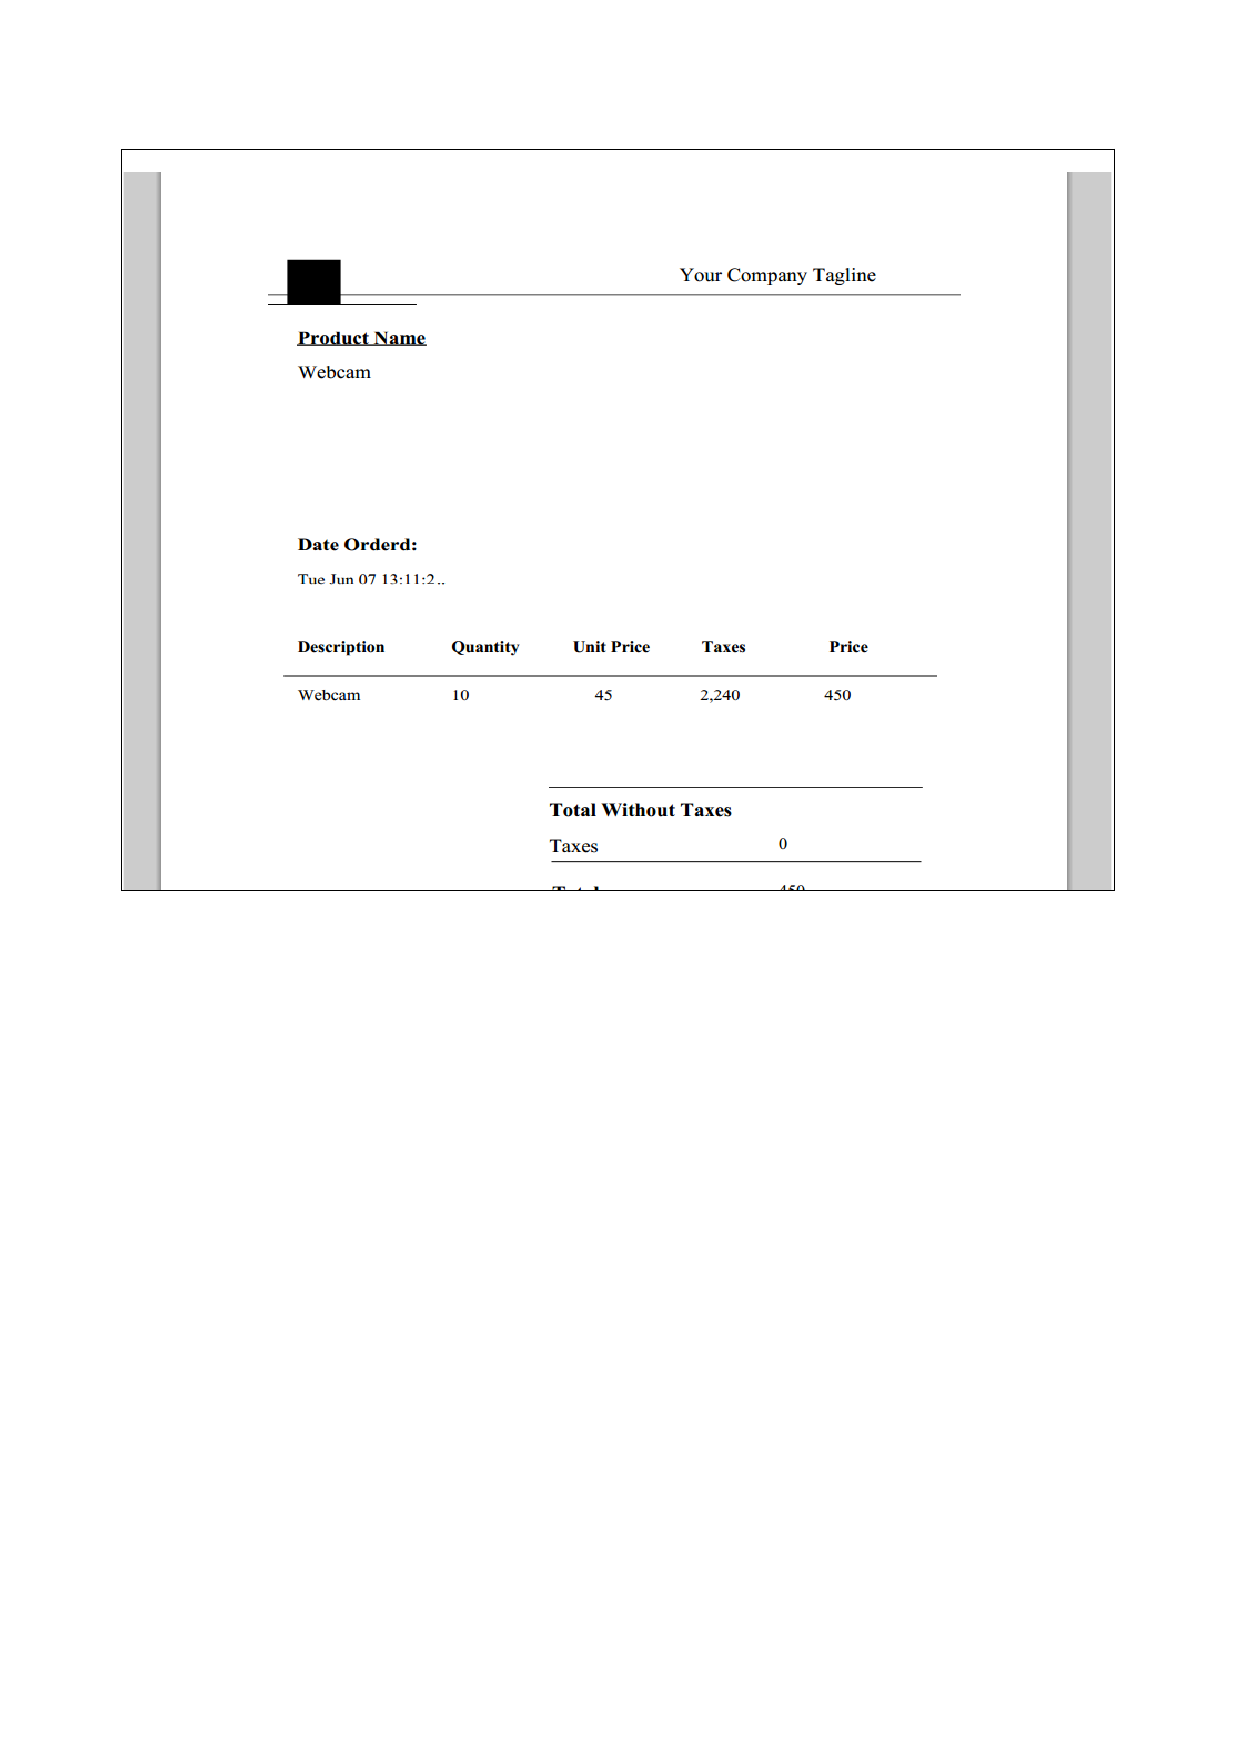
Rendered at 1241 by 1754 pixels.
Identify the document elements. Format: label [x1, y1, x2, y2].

picture [123, 172, 1112, 890]
